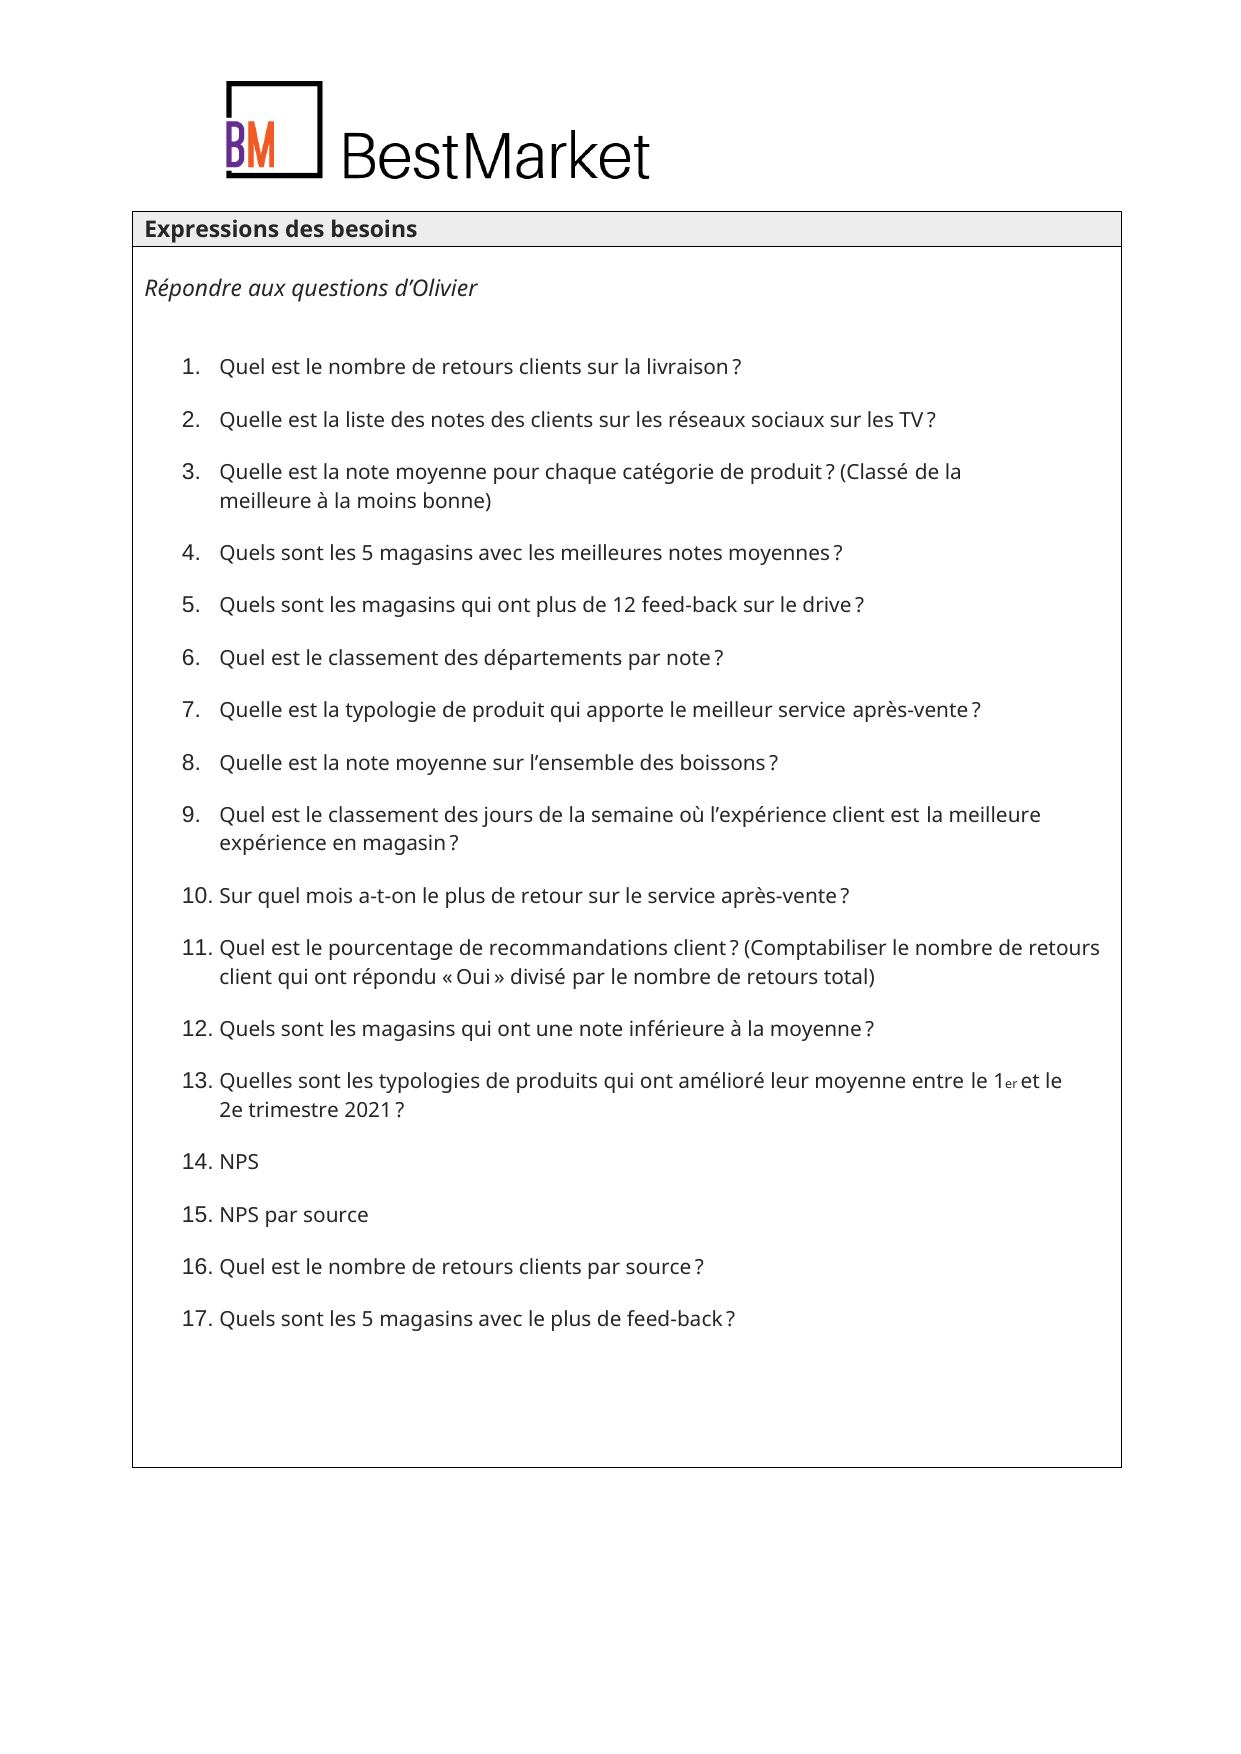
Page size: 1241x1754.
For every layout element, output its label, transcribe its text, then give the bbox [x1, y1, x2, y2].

table_cell Répondre aux questions d’Olivier Quel est le nombre de retours clients sur la livraison ? Quelle est la liste des notes des clients sur les réseaux sociaux sur les TV ? Quelle est la note moyenne pour chaque catégorie de produit ? (Classé de la meilleure à la moins bonne) Quels sont les 5 magasins avec les meilleures notes moyennes ? Quels sont les magasins qui ont plus de 12 feed-back sur le drive ? Quel est le classement des départements par note ? Quelle est la typologie de produit qui apporte le meilleur service après-vente ? Quelle est la note moyenne sur l’ensemble des boissons ? Quel est le classement des jours de la semaine où l’expérience client est la meilleure expérience en magasin ? Sur quel mois a-t-on le plus de retour sur le service après-vente ? Quel est le pourcentage de recommandations client ? (Comptabiliser le nombre de retours client qui ont répondu « Oui » divisé par le nombre de retours total) Quels sont les magasins qui ont une note inférieure à la moyenne ? Quelles sont les typologies de produits qui ont amélioré leur moyenne entre le 1er et le 2e trimestre 2021 ? NPS NPS par source Quel est le nombre de retours clients par source ? Quels sont les 5 magasins avec le plus de feed-back ? [133, 247, 1121, 1467]
table_header Expressions des besoins [133, 212, 1121, 246]
